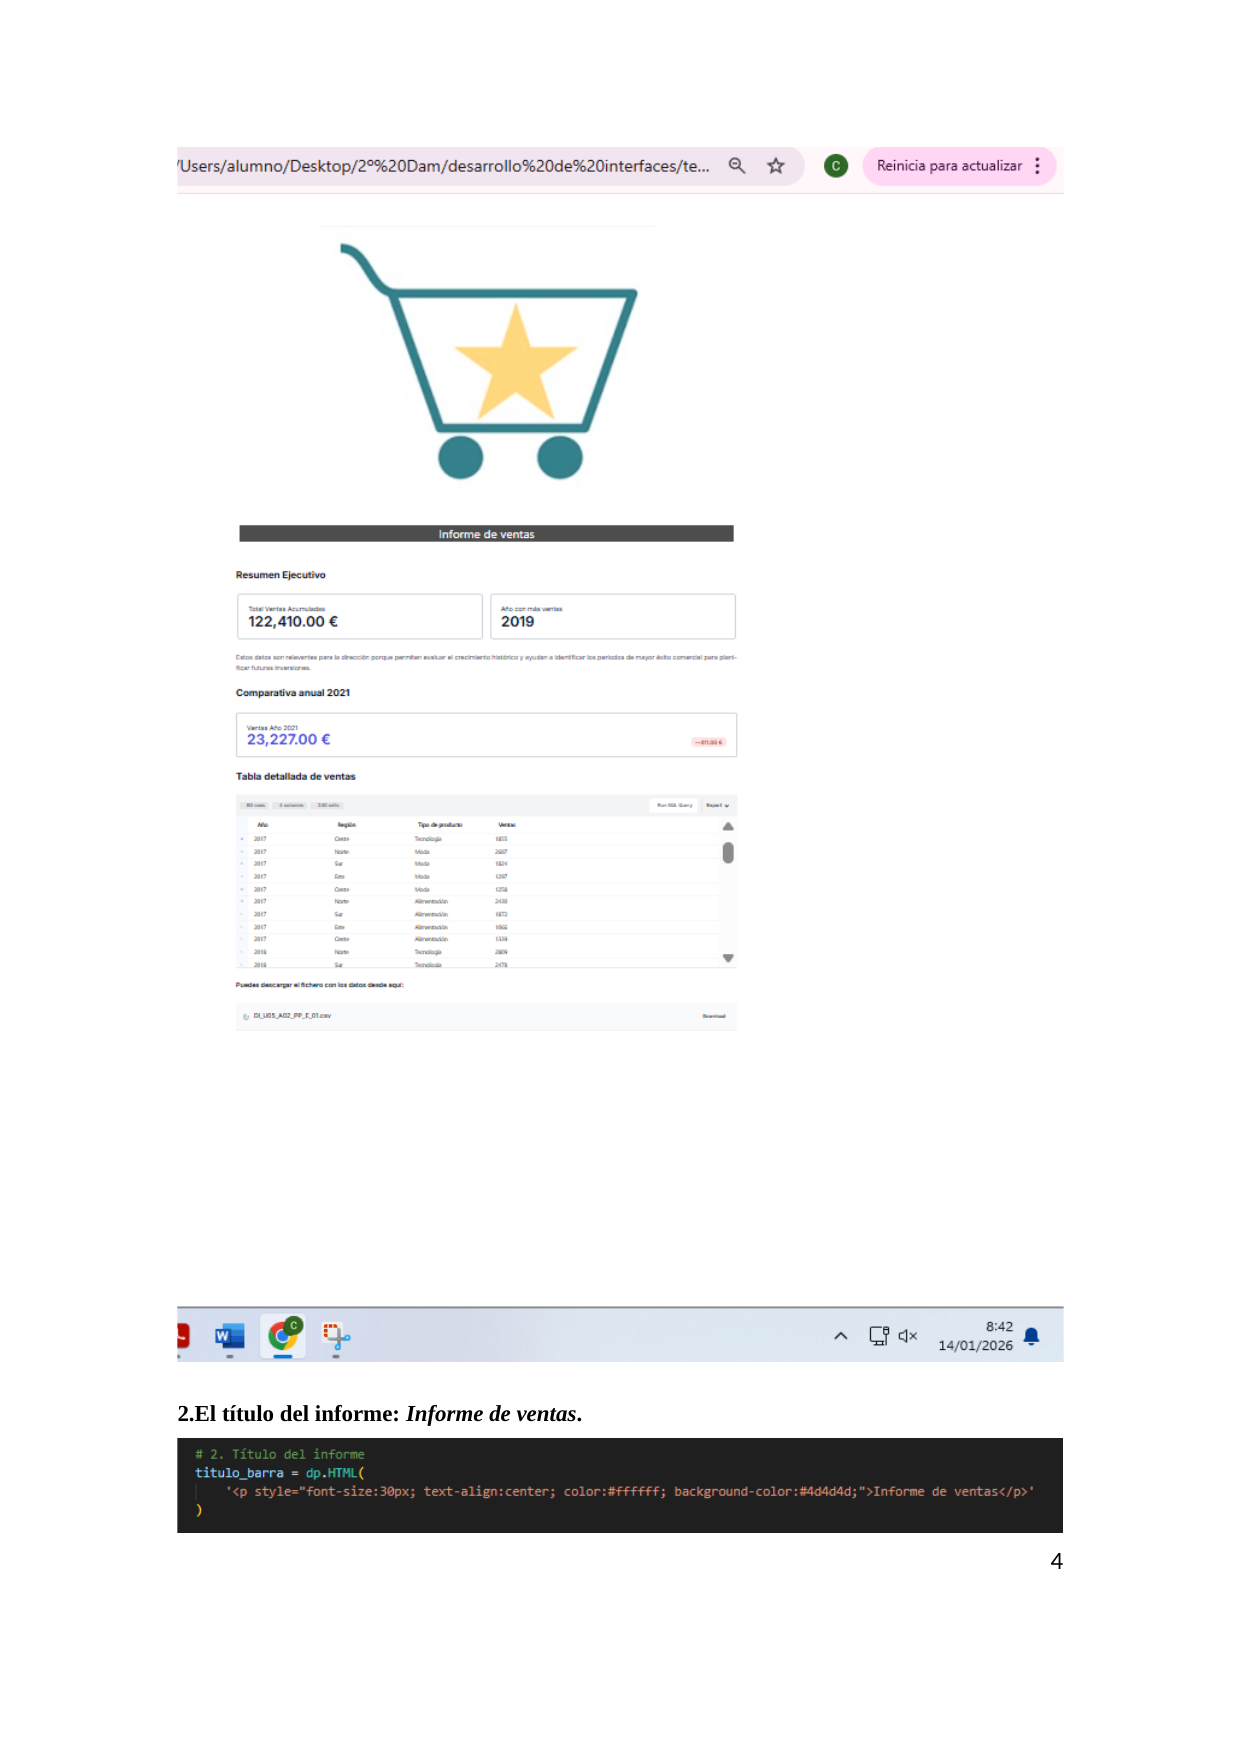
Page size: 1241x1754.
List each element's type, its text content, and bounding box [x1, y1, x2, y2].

subtitle 2.El título del informe: Informe de ventas. [177, 1400, 1063, 1426]
